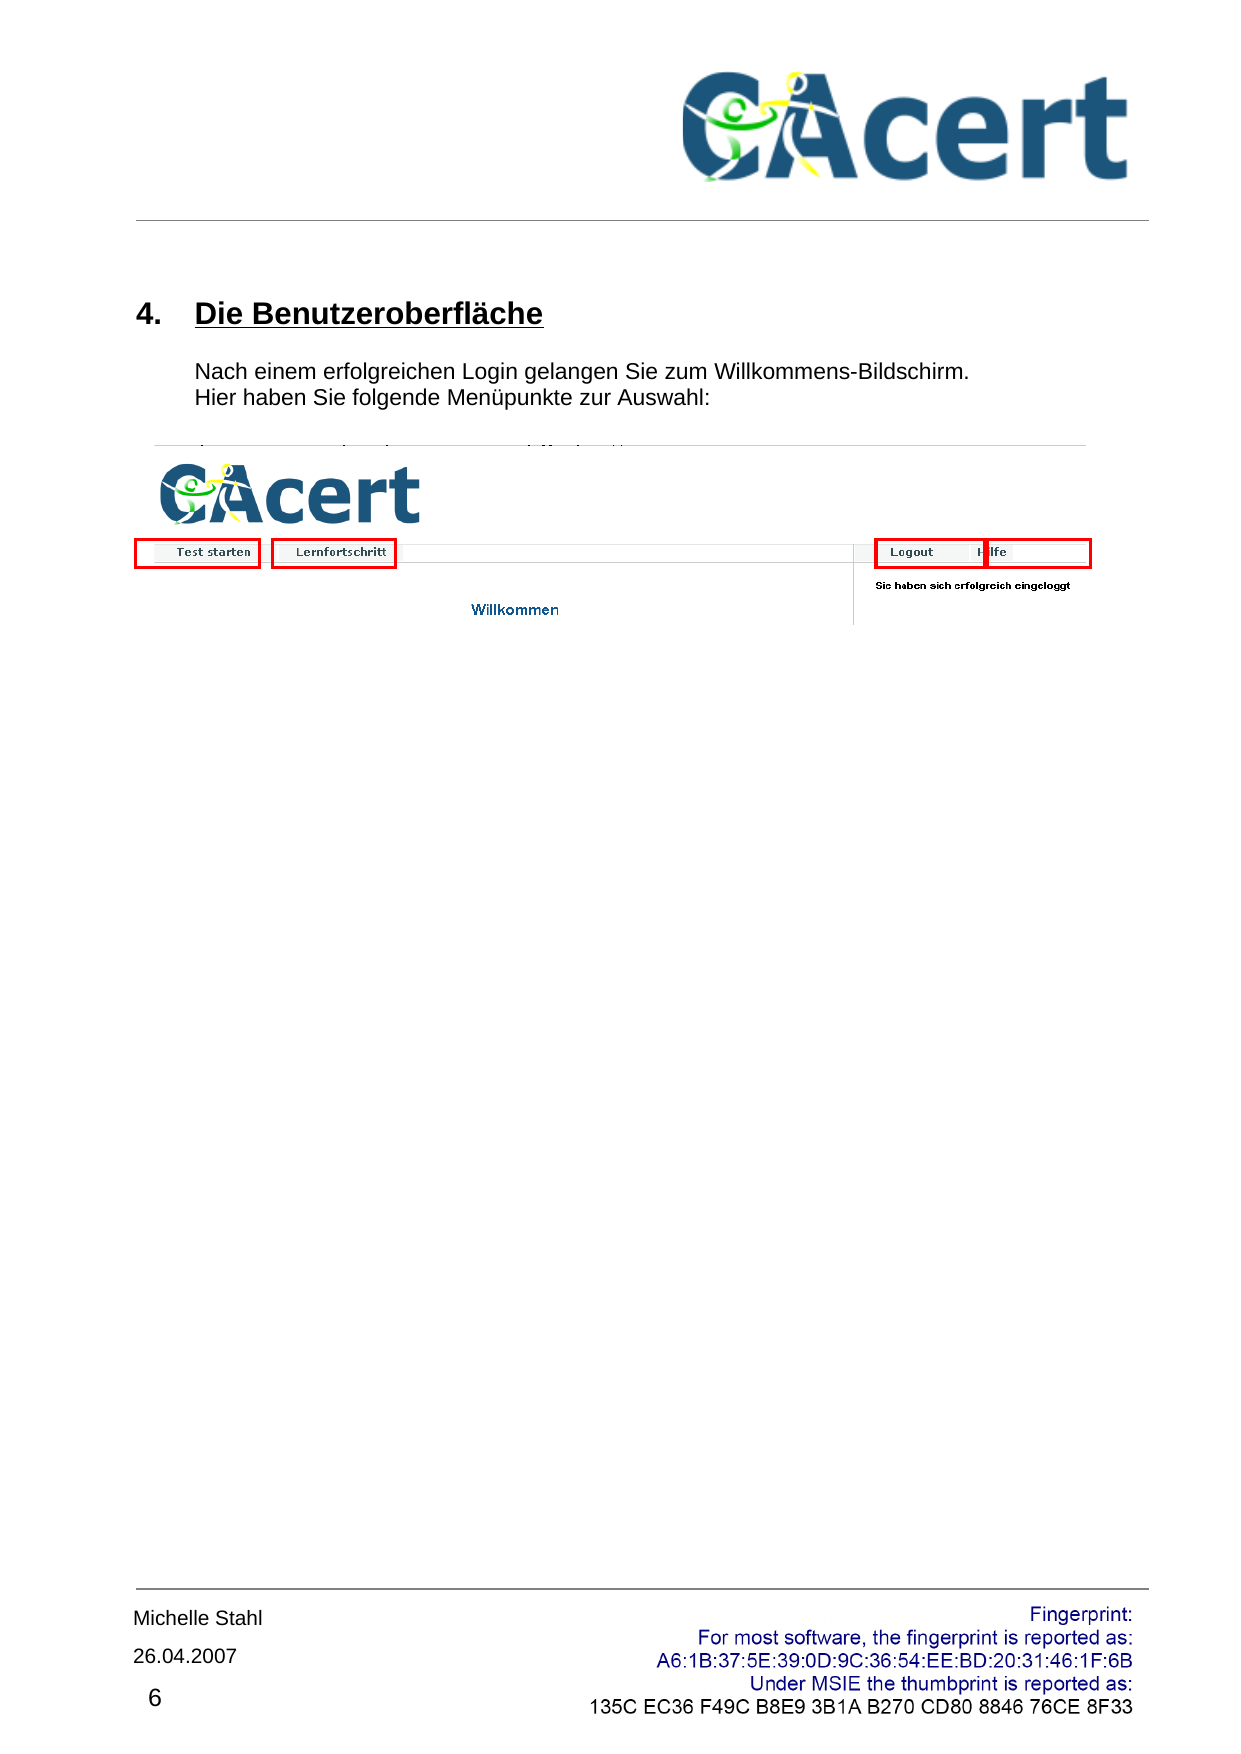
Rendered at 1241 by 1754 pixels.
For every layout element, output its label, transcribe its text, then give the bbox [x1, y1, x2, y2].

text Nach einem erfolgreichen Login gelangen Sie zum Willkommens-Bildschirm. [194, 358, 1104, 384]
picture [154, 445, 1086, 625]
text 4. Die Benutzeroberfläche [136, 295, 1104, 331]
picture [989, 541, 1086, 566]
picture [154, 541, 258, 566]
picture [682, 71, 1128, 182]
text Hier haben Sie folgende Menüpunkte zur Auswahl: [194, 384, 1104, 410]
picture [878, 541, 983, 566]
